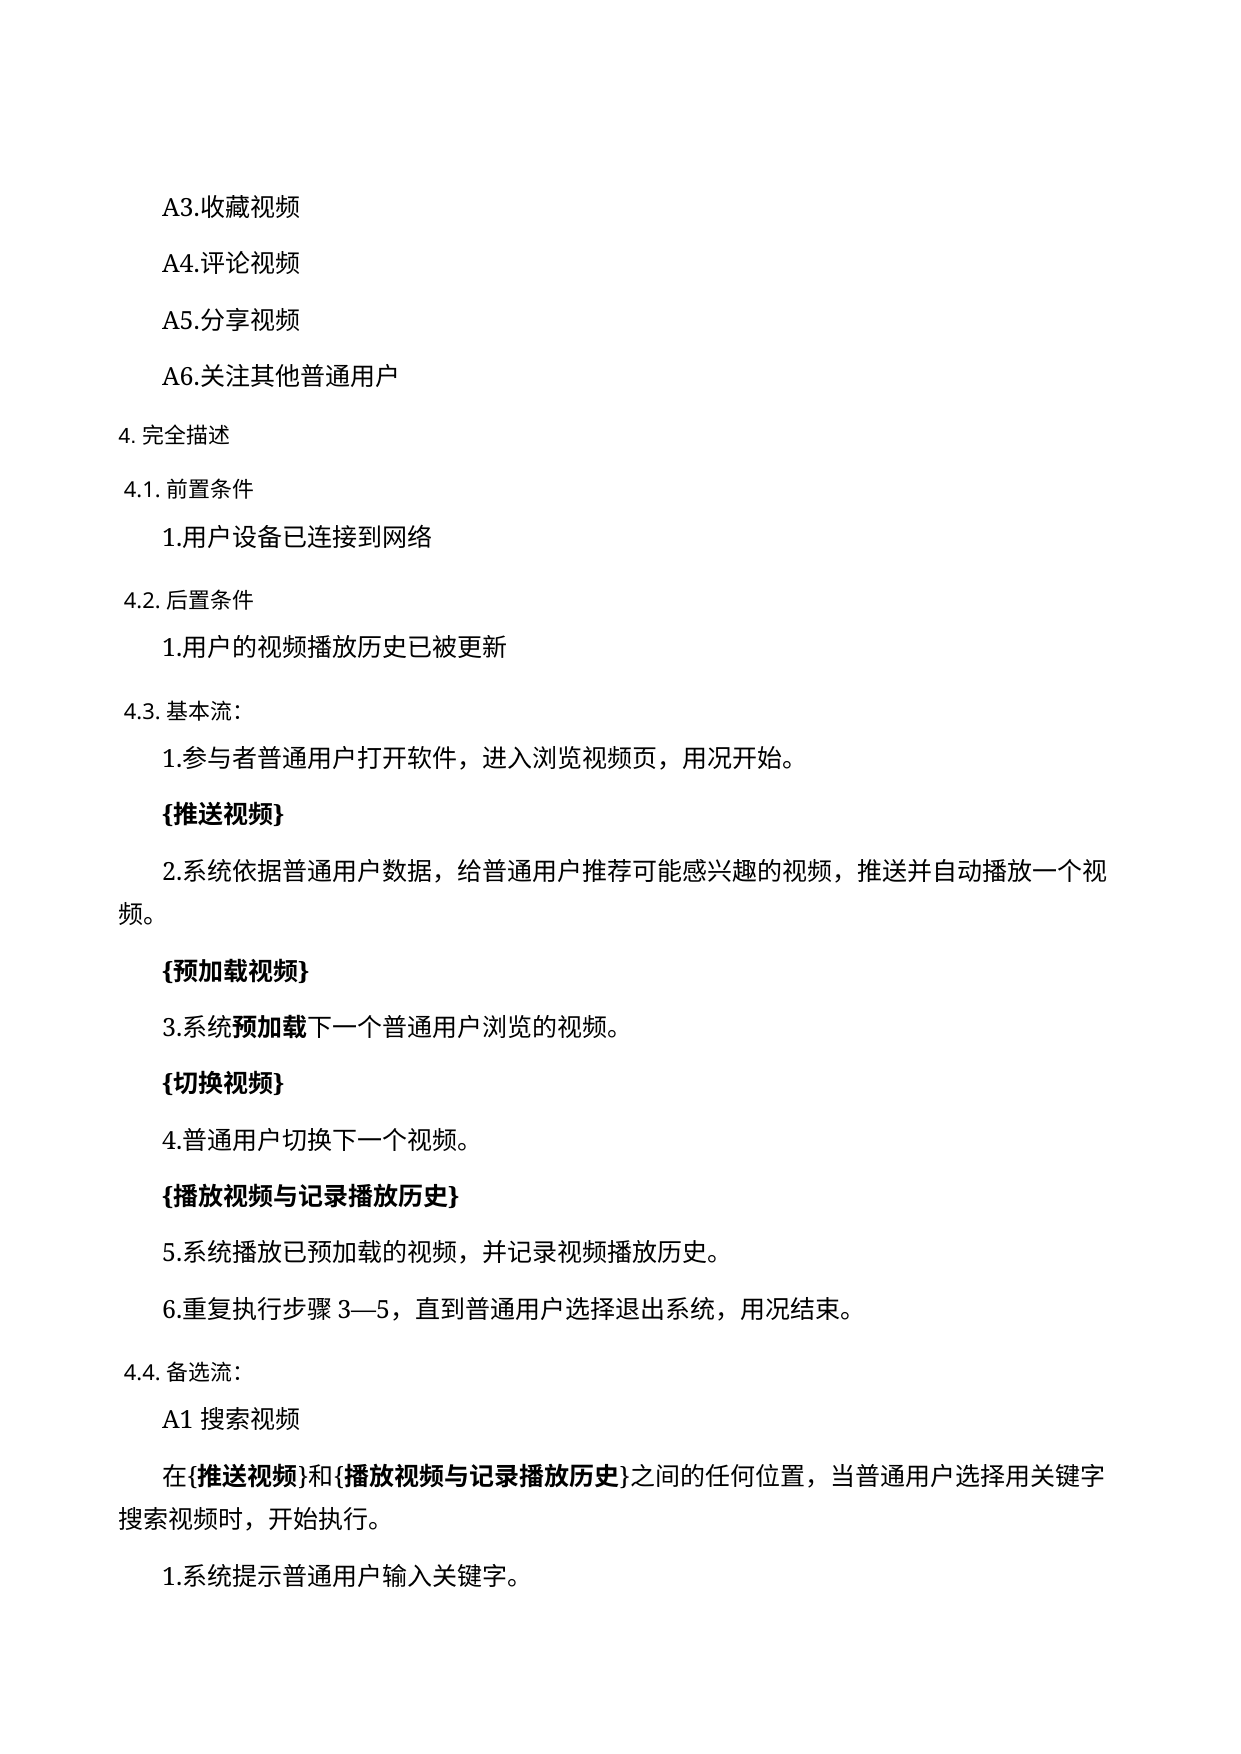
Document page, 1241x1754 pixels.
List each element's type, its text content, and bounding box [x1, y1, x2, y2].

text 1.系统提示普通用户输入关键字。 [118, 1556, 1122, 1592]
text 3.系统预加载下一个普通用户浏览的视频。 [118, 1007, 1122, 1044]
text 1.参与者普通用户打开软件，进入浏览视频页，用况开始。 [118, 738, 1122, 775]
text A4.评论视频 [118, 244, 1122, 280]
text {播放视频与记录播放历史} [118, 1176, 1122, 1213]
text {预加载视频} [118, 951, 1122, 987]
subtitle 前置条件 [118, 472, 1122, 504]
text 5.系统播放已预加载的视频，并记录视频播放历史。 [118, 1233, 1122, 1269]
text {切换视频} [118, 1064, 1122, 1100]
subtitle 后置条件 [118, 583, 1122, 615]
text 在{推送视频}和{播放视频与记录播放历史}之间的任何位置，当普通用户选择用关键字搜索视频时，开始执行。 [118, 1456, 1122, 1536]
text 1.用户的视频播放历史已被更新 [118, 628, 1122, 664]
subtitle 完全描述 [118, 418, 1122, 450]
text 2.系统依据普通用户数据，给普通用户推荐可能感兴趣的视频，推送并自动播放一个视频。 [118, 851, 1122, 931]
text A3.收藏视频 [118, 188, 1122, 224]
subtitle 基本流： [118, 694, 1122, 726]
text A1 搜索视频 [118, 1400, 1122, 1436]
subtitle 备选流： [118, 1355, 1122, 1387]
text {推送视频} [118, 795, 1122, 831]
text 4.普通用户切换下一个视频。 [118, 1120, 1122, 1156]
text 6.重复执行步骤3—5，直到普通用户选择退出系统，用况结束。 [118, 1289, 1122, 1325]
text A5.分享视频 [118, 300, 1122, 337]
text A6.关注其他普通用户 [118, 357, 1122, 393]
text 1.用户设备已连接到网络 [118, 517, 1122, 553]
